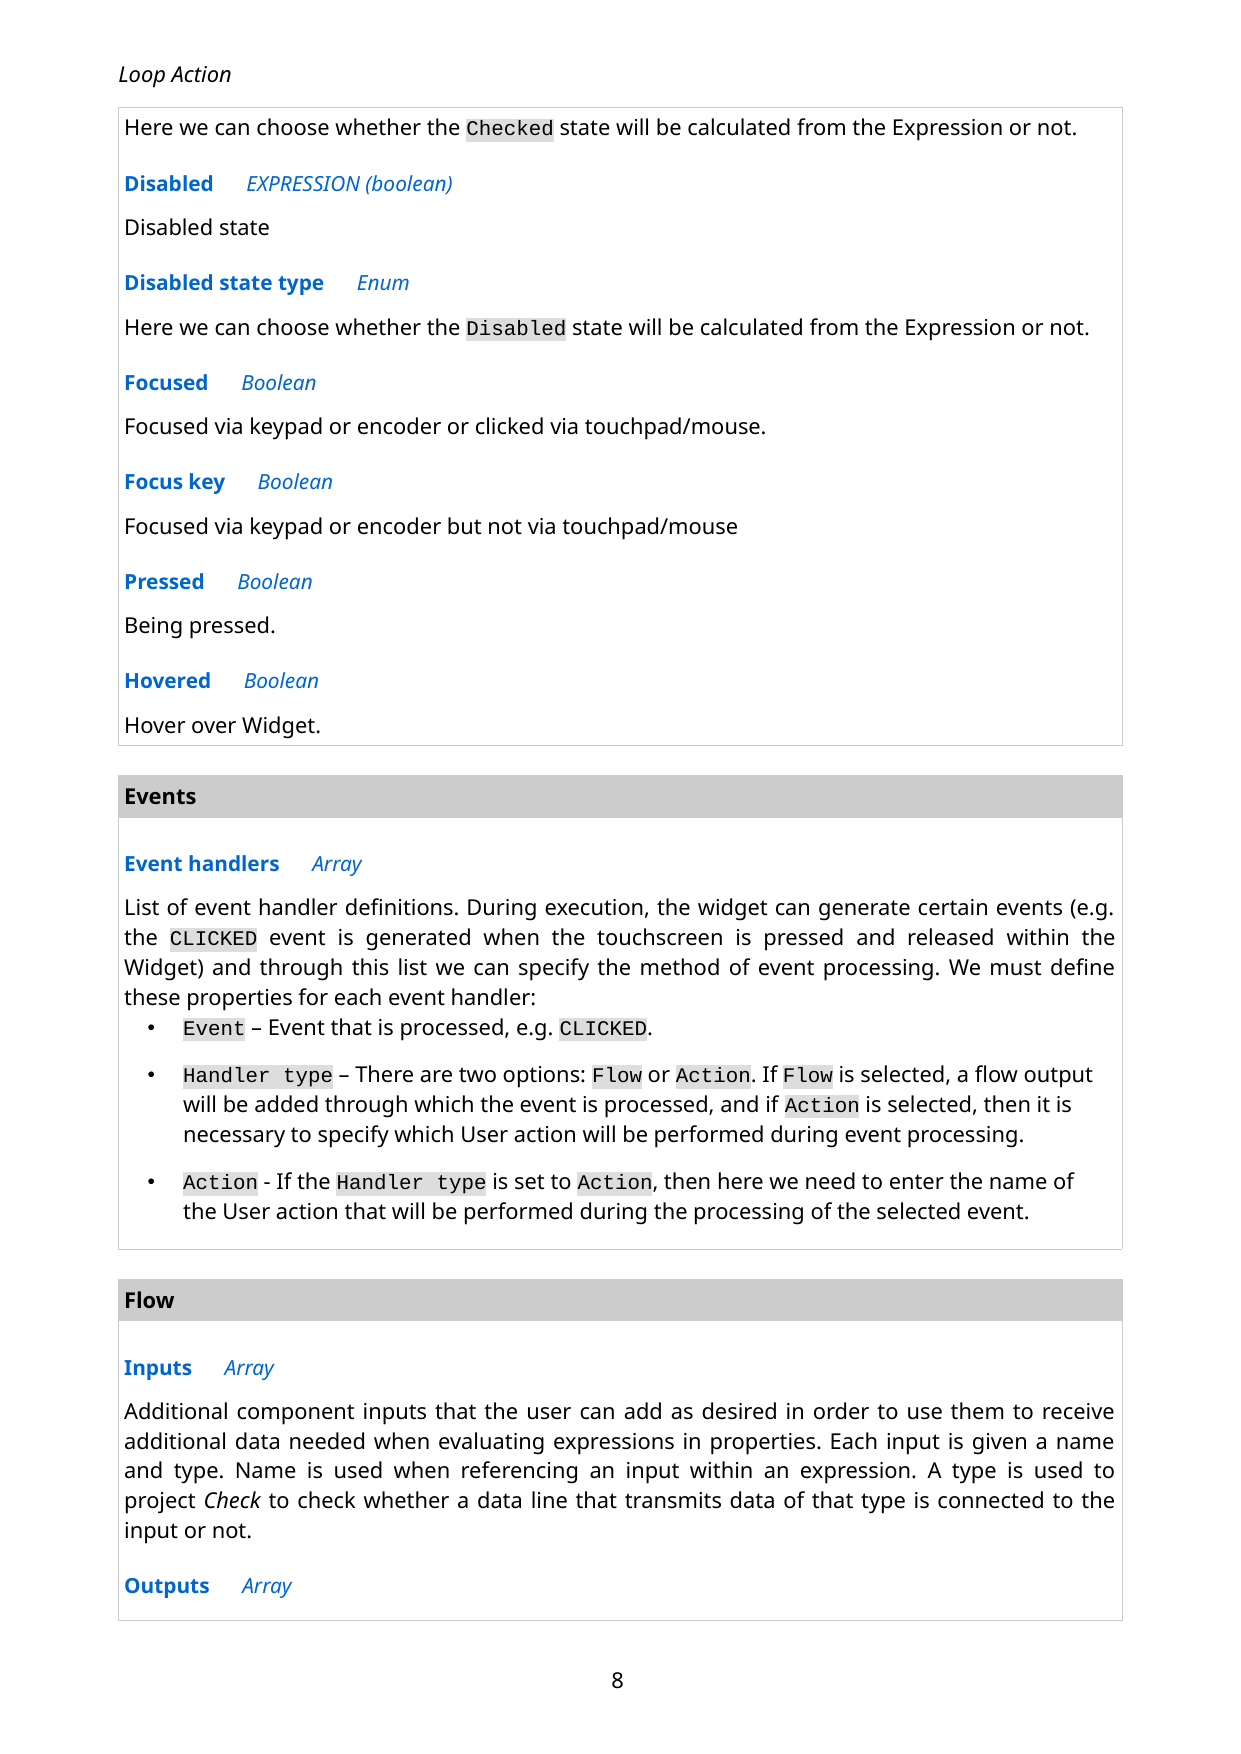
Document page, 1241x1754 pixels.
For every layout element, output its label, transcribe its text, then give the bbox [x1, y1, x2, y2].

table_cell Inputs Array Additional component inputs that the user can add as desired in order to use them to receive additional data needed when evaluating expressions in properties. Each input is given a name and type. Name is used when referencing an input within an expression. A type is used to project Check to check whether a data line that transmits data of that type is connected to the input or not. Outputs Array [119, 1321, 1122, 1620]
table_header Flow [119, 1280, 1122, 1320]
table_header Events [119, 776, 1122, 817]
table_cell Event handlers Array List of event handler definitions. During execution, the widget can generate certain events (e.g. the CLICKED event is generated when the touchscreen is pressed and released within the Widget) and through this list we can specify the method of event processing. We must define these properties for each event handler: Event – Event that is processed, e.g. CLICKED. Handler type – There are two options: Flow or Action. If Flow is selected, a flow output will be added through which the event is processed, and if Action is selected, then it is necessary to specify which User action will be performed during event processing. Action - If the Handler type is set to Action, then here we need to enter the name of the User action that will be performed during the processing of the selected event. [119, 818, 1122, 1249]
table_cell Here we can choose whether the Checked state will be calculated from the Expression or not. Disabled EXPRESSION (boolean) Disabled state Disabled state type Enum Here we can choose whether the Disabled state will be calculated from the Expression or not. Focused Boolean Focused via keypad or encoder or clicked via touchpad/mouse. Focus key Boolean Focused via keypad or encoder but not via touchpad/mouse Pressed Boolean Being pressed. Hovered Boolean Hover over Widget. [119, 108, 1122, 745]
